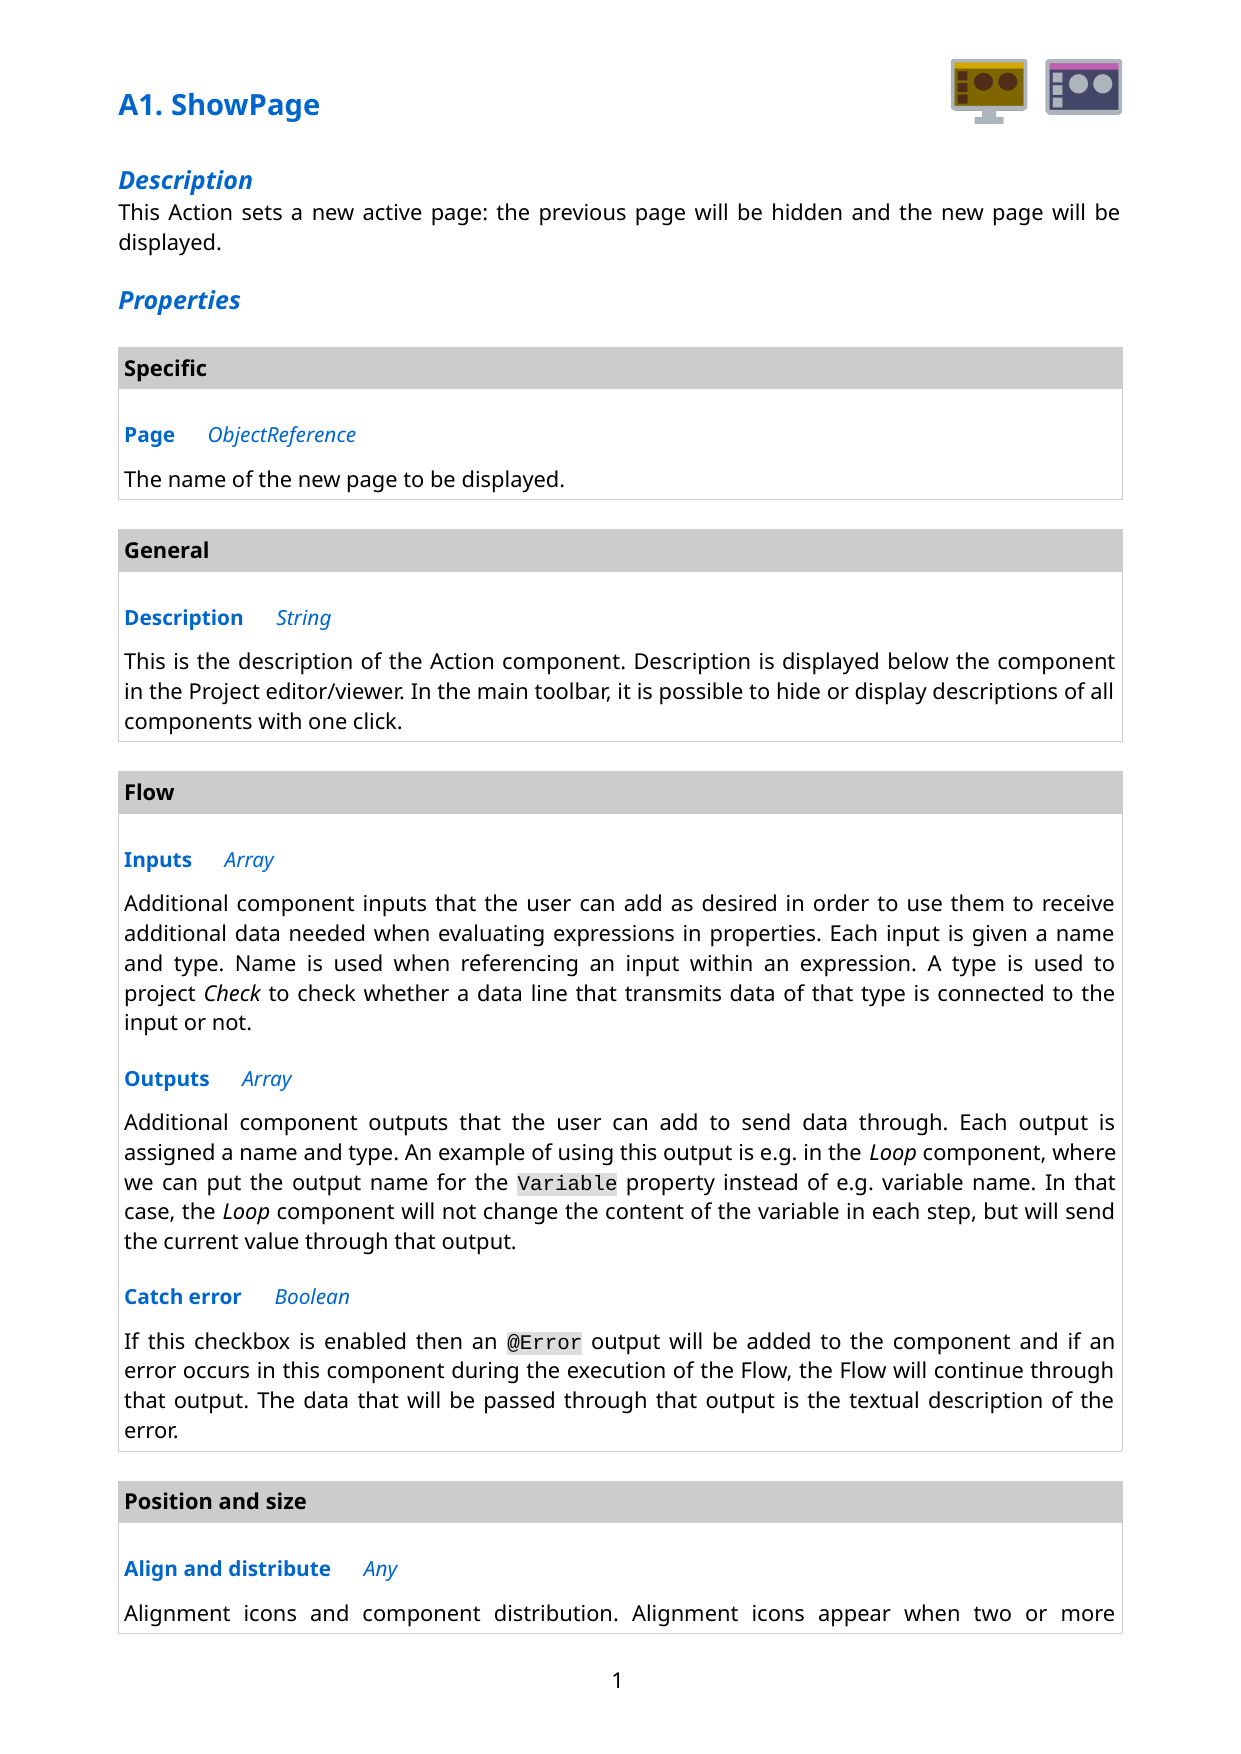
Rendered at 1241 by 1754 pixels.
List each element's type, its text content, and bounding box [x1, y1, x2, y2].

table_header Flow [119, 772, 1122, 813]
table_cell Description String This is the description of the Action component. Description is displayed below the component in the Project editor/viewer. In the main toolbar, it is possible to hide or display descriptions of all components with one click. [119, 572, 1122, 741]
table_cell Align and distribute Any Alignment icons and component distribution. Alignment icons appear when two or more [119, 1523, 1122, 1633]
table_cell Inputs Array Additional component inputs that the user can add as desired in order to use them to receive additional data needed when evaluating expressions in properties. Each input is given a name and type. Name is used when referencing an input within an expression. A type is used to project Check to check whether a data line that transmits data of that type is connected to the input or not. Outputs Array Additional component outputs that the user can add to send data through. Each output is assigned a name and type. An example of using this output is e.g. in the Loop component, where we can put the output name for the Variable property instead of e.g. variable name. In that case, the Loop component will not change the content of the variable in each step, but will send the current value through that output. Catch error Boolean If this checkbox is enabled then an @Error output will be added to the component and if an error occurs in this component during the execution of the Flow, the Flow will continue through that output. The data that will be passed through that output is the textual description of the error. [119, 814, 1122, 1451]
text This Action sets a new active page: the previous page will be hidden and the new page will be displayed. [118, 197, 1122, 256]
subtitle Description [118, 163, 1122, 197]
picture [950, 59, 1028, 124]
table_header Specific [119, 348, 1122, 388]
table_header General [119, 530, 1122, 571]
subtitle [1028, 84, 1122, 124]
table_header Position and size [119, 1482, 1122, 1522]
subtitle Properties [118, 283, 1122, 317]
subtitle ShowPage [118, 84, 950, 124]
picture [1045, 59, 1123, 115]
table_cell Page ObjectReference The name of the new page to be displayed. [119, 389, 1122, 499]
